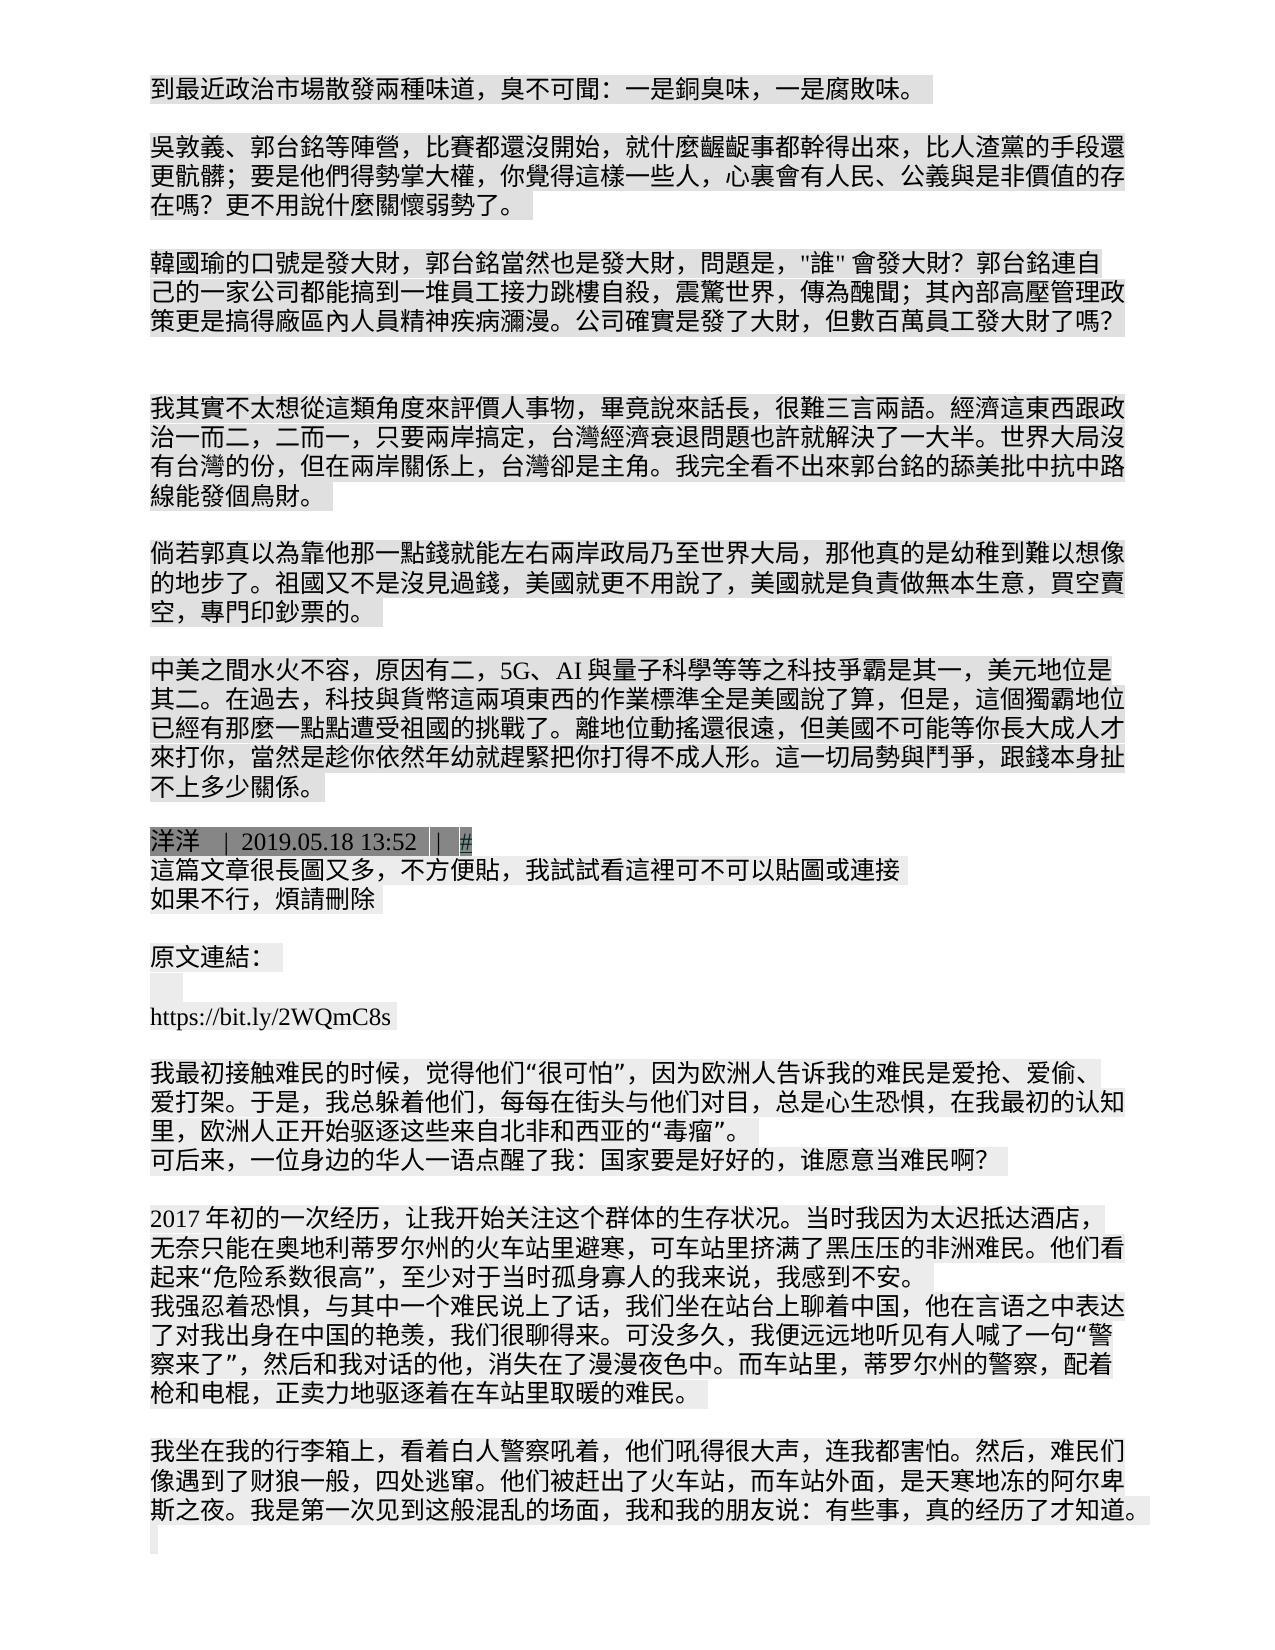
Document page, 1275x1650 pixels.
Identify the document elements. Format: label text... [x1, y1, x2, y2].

text 卡韓政變 (47 )：仗義半從屠狗輩，負心多是讀書人 陳真 2019. 05. 19. 謝謝俐儀、淑芬，請別客氣。這留言板，人不多，僅數以百計，相較於網紅，不過九牛一毛。但是老實說，台灣凡是那些什麼進步界、菁英界的，或是一堆政客，其實都是這裏的長期 "忠實觀眾"。畢竟台灣實在太小了，就這麼一些人一些事，小到有一種令人窒息的極度痛苦感。 另外，我的想法大多變態，異類，偏激，狂熱，淺薄，非理性，乃至於反動保守反革命，勢必與大多數人見解、氣味相左。每想到這一點，心情就很不好，因為那意味著我不可能擁有很多知己，於是好像就只能像蝙蝠一樣地活著。 曾有一深夜，在澳洲某森林中見過水果蝙蝠，濃眉大眼，擺出吸血鬼兩手抱胸的悲愴姿勢，倒掛樹稍，讓我驚為天人，就像看見自己一樣，激動不已，正所謂 "我認出風暴而激動如大海（R. M. Rilke 詩句，北島譯）。 曾有位 "讀者" 跟我說，就文字而言，他很喜歡龍應台，也很喜歡我。我聽了，感覺就像萬箭穿心。龍應台若是那光，我便是那黑暗，兩人不僅僅是 "不同" 而已，而且是極端對立、毫無共存空間的兩種氣味，怎麼可能會有人同時都喜歡？ 再說，龍是作家，著作等身，我什麼家也不是，履歷表上只夠格寫上姓名，其它一片空白，再怎麼說也湊不到一塊。 我常想著氣味這件事。明末詩人曹學佺有詩云："仗義半從屠狗輩，負心多是讀書人。" 我不是透過大腦理解這句話，而是透過生命滄桑。 隨手舉個例，就說唐湘龍吧，以他為例也許一點都不貼切 (因為我根本不認識他是誰，只知是名嘴)，但或多或少也許能看出所謂 "讀書人" 之口舌善變與猥瑣。(其實例子要多少有多少，例如董智森，例如黨國餘孽李豔秋...等等等。) 大約兩個多月前，也就是二、三月，韓國瑜聲勢依舊如日中天，勢如破竹，無人能攖其鋒，但他當時顯然缺乏參選總統的意願。藍營名嘴唐湘龍有點惋惜，他說，面對各方勸進，"只要韓國瑜點個頭，2020總統大選就結束了"。 對於韓國瑜之掛念高雄市民的感受而不願參選總統，唐湘龍如此幫韓國瑜開脫說：其實，那些反對韓國瑜選總統的高雄市民之所以反對，是因為 "太愛韓國瑜了，捨不得讓他走"。 上個月，也就是四月初，萬民擁戴，民調破表，但是韓國瑜仍然還是說他掛念高雄市民的感受，而不願表態參選總統，並且在臉書上表達較以往更加強烈的抗拒參選態度，讓很多人很失望。 於是，唐湘龍便開始幫他設想解套方式，那就是徵召，希望吳敦義能夠幫韓國瑜 "掃除前方障礙"，並表示韓應抓緊最佳時機，亦即在訪美效應達到顛峰之後宣佈參選或接受徵召。 韓國瑜在美國的訪問，果然造成極其驚人的聲勢，政治上前所未見。但是，就在他返台的前幾天，吳敦義等人發動奧步，竟然透過各種荒腔走板的違反黨紀黨規方式，讓失聯40年、根本不具參選公職資格的黨員郭台銘取得參選資格，並且還很荒唐地讓郭在中常會上宣佈參選總統，國民黨大老們則在現場排排坐，鼓掌相挺。 這一連串奧步，掩蓋了韓國瑜的訪美新聞。接著，郭台銘陣營更是透過蔡正元及楊秋興等人，針對韓國瑜發動一系列極其卑劣無恥的人格謀殺，甚至無中生有誣指韓國瑜貪污四千萬，到處散播耳語。 "讀書人" 不是應該知廉恥明是非重公義嗎？結果呢？面對這樣一連串奧步，唐湘龍非但不生氣，反而立即一百八十度倒向郭台銘。 你要挺誰是你的自由，你家的事，問題是：面對郭台銘陣營那樣一些齷齪卑劣的下三濫手段，唐湘龍做為一個 "讀書人"，過去長年以來滿口仁義道德，但這回卻居然一點也不生氣，反而還力挺郭台銘。這其實就是讀書人的基本原型。唐甚至還扯到年紀，說韓國瑜太老了，諷刺說，「人過了 60 歲，體力大家心知肚明」。可是，唐所力挺的郭台銘比韓國瑜還大上七、八歲，怎麼就不算老了呢？ 這還不是最醜陋的，更難看的嘴臉是：唐湘龍居然也把炮火對準韓國瑜，發動道德抹黑攻擊。唐說，韓國瑜若離開高雄市長的職位，將是 "藍軍政治最不幸的事情"；要求韓國瑜必須重視高雄人反對他參選總統的民意。唐湘龍是這麼說的，我照抄如下，很噁心哦，連什麼良心、什麼責任政治都冒出來了。唐說： 「一個剛當高雄市長的人，高雄市民跟在你旁邊，把他們的未來交給你，四個月後你卻說你要離開，從一個基本的責任政治角度來講，我如果在這樣一個情況下還支持你去選總統，那我就是昧著良心」。 不知道這跟良心扯得上哪門子關係？只要人民願意選他當總統，他就是總統，不是嗎？ 這兩天，唐湘龍更進一步信心滿滿地表示說他有很靈敏的鼻子，聞到政治市場空氣中的味道，斷言韓國瑜將不可能贏得黨內初選。唐湘龍究竟是聞到什麼味道我不知道，我倒是聞到最近政治市場散發兩種味道，臭不可聞：一是銅臭味，一是腐敗味。 吳敦義、郭台銘等陣營，比賽都還沒開始，就什麼齷齪事都幹得出來，比人渣黨的手段還更骯髒；要是他們得勢掌大權，你覺得這樣一些人，心裏會有人民、公義與是非價值的存在嗎？更不用說什麼關懷弱勢了。 韓國瑜的口號是發大財，郭台銘當然也是發大財，問題是，"誰" 會發大財？郭台銘連自己的一家公司都能搞到一堆員工接力跳樓自殺，震驚世界，傳為醜聞；其內部高壓管理政策更是搞得廠區內人員精神疾病瀰漫。公司確實是發了大財，但數百萬員工發大財了嗎？ 我其實不太想從這類角度來評價人事物，畢竟說來話長，很難三言兩語。經濟這東西跟政治一而二，二而一，只要兩岸搞定，台灣經濟衰退問題也許就解決了一大半。世界大局沒有台灣的份，但在兩岸關係上，台灣卻是主角。我完全看不出來郭台銘的舔美批中抗中路線能發個鳥財。 倘若郭真以為靠他那一點錢就能左右兩岸政局乃至世界大局，那他真的是幼稚到難以想像的地步了。祖國又不是沒見過錢，美國就更不用說了，美國就是負責做無本生意，買空賣空，專門印鈔票的。 中美之間水火不容，原因有二，5G、AI與量子科學等等之科技爭霸是其一，美元地位是其二。在過去，科技與貨幣這兩項東西的作業標準全是美國說了算，但是，這個獨霸地位已經有那麼一點點遭受祖國的挑戰了。離地位動搖還很遠，但美國不可能等你長大成人才來打你，當然是趁你依然年幼就趕緊把你打得不成人形。這一切局勢與鬥爭，跟錢本身扯不上多少關係。 [150, 75, 1125, 802]
text 這篇文章很長圖又多，不方便貼，我試試看這裡可不可以貼圖或連接 如果不行，煩請刪除 原文連結： https://bit.ly/2WQmC8s 我最初接触难民的时候，觉得他们“很可怕”，因为欧洲人告诉我的难民是爱抢、爱偷、爱打架。于是，我总躲着他们，每每在街头与他们对目，总是心生恐惧，在我最初的认知里，欧洲人正开始驱逐这些来自北非和西亚的“毒瘤”。 可后来，一位身边的华人一语点醒了我：国家要是好好的，谁愿意当难民啊？ 2017年初的一次经历，让我开始关注这个群体的生存状况。当时我因为太迟抵达酒店，无奈只能在奥地利蒂罗尔州的火车站里避寒，可车站里挤满了黑压压的非洲难民。他们看起来“危险系数很高”，至少对于当时孤身寡人的我来说，我感到不安。 我强忍着恐惧，与其中一个难民说上了话，我们坐在站台上聊着中国，他在言语之中表达了对我出身在中国的艳羡，我们很聊得来。可没多久，我便远远地听见有人喊了一句“警察来了”，然后和我对话的他，消失在了漫漫夜色中。而车站里，蒂罗尔州的警察，配着枪和电棍，正卖力地驱逐着在车站里取暖的难民。 我坐在我的行李箱上，看着白人警察吼着，他们吼得很大声，连我都害怕。然后，难民们像遇到了财狼一般，四处逃窜。他们被赶出了火车站，而车站外面，是天寒地冻的阿尔卑斯之夜。我是第一次见到这般混乱的场面，我和我的朋友说：有些事，真的经历了才知道。 这些年，这些难民为了逃避战火和饥饿，跋山涉水，漂洋过海，无数人死在了地中海的波涛中，而活下来的那些人，继续过着卑躬屈膝，饥寒交迫的日子，他们或被用作廉价的劳工，每天从事着高负荷的工作，或被限制在难民营里过着时刻被人监视的日子，时刻担忧着自己是否被驱逐，又或者是，冻死在这异国的街头。 倘若他们死了，也无人问津，人们只会说：听说今天死了个难民，就在胜利广场那块，听说是冻死的，真可怜。 2018年，欧洲《Europe 1》电台曝光称，在西班牙和法国之间，犯罪团伙借助难民潮的有利资源，发展起了新时代的“黑奴贩卖生意”。西班牙警方和法国警方联合调查发现，犯罪团伙打着“欧洲是天堂”的幌子，骗取难民的欢心，让他们相信在贫穷与战乱不断的非洲之外，有一个世外桃源叫“欧洲”。于是，单纯的难民跨越万水千山，度过茫茫的地中海，经西班牙转入法国，并被法国买家以低价“收购”。人生所悲，莫过于命被贱卖。 图：难民人口贩卖路线 作为“政治筹码”，中东和北非地区的难民曾在2010年之后，被欧洲各国所“热烈欢迎”，那时候，世人以为救世主来了。可是，此一时，彼一时，随着难民危机的发酵，欧洲各国发觉这是一个“黑暗的无底洞”，于是，2017年前后，反难民潮开始崛起。2018年，最大难民输入国之一的意大利关闭国门，并驱逐其境内非法居留的难民，大量难民涌向德国和法国，引发欧盟内部的政治危机。而国与国之间，也互相推诿，德国人将难民丢在了奥地利边境，奥地利人将难民，丢在了意大利边境，而意大利人和法国人，在天寒地冻的阿尔卑斯山交界处，互相对着干，夹在他们中间的，是一群无家可归可怜人。 图：德国反难民示威游行 德国的反难民潮最为严重，不仅民间游行抗议，要求难民离开德国，就连德国政府，也迫于压力，斥巨资遣送难民回到自己的国家。危机之下的欧洲各国，已再也不谈“以圣母的名义拯救难民”了，而难民问题，再度成为国与国之间针锋相对的政治筹码。 图：德国街头广告“让难民回家” 死的死，伤的伤，疯的疯，自杀的自杀，他们是可怜的人。美国人告诉这些难民，炮火是为了给他们带来“民主”和“自由”。他们有的人信了，有的人不信，但终究国家毁了。 我去过难民的故乡，那里遭乱不堪。我记得他们站在路边，对我苦苦哀求“赏口饭吃”的样子；我还记得他们，被欧洲的警察暴力驱逐的模样······因此，我也深知，国家之于个人的意义。在这个世界上，生而为人，并不平等，若要平等，就得有一个强大的国。 [150, 856, 1125, 1554]
text 洋洋 | 2019.05.18 13:52 | # [150, 827, 1125, 856]
